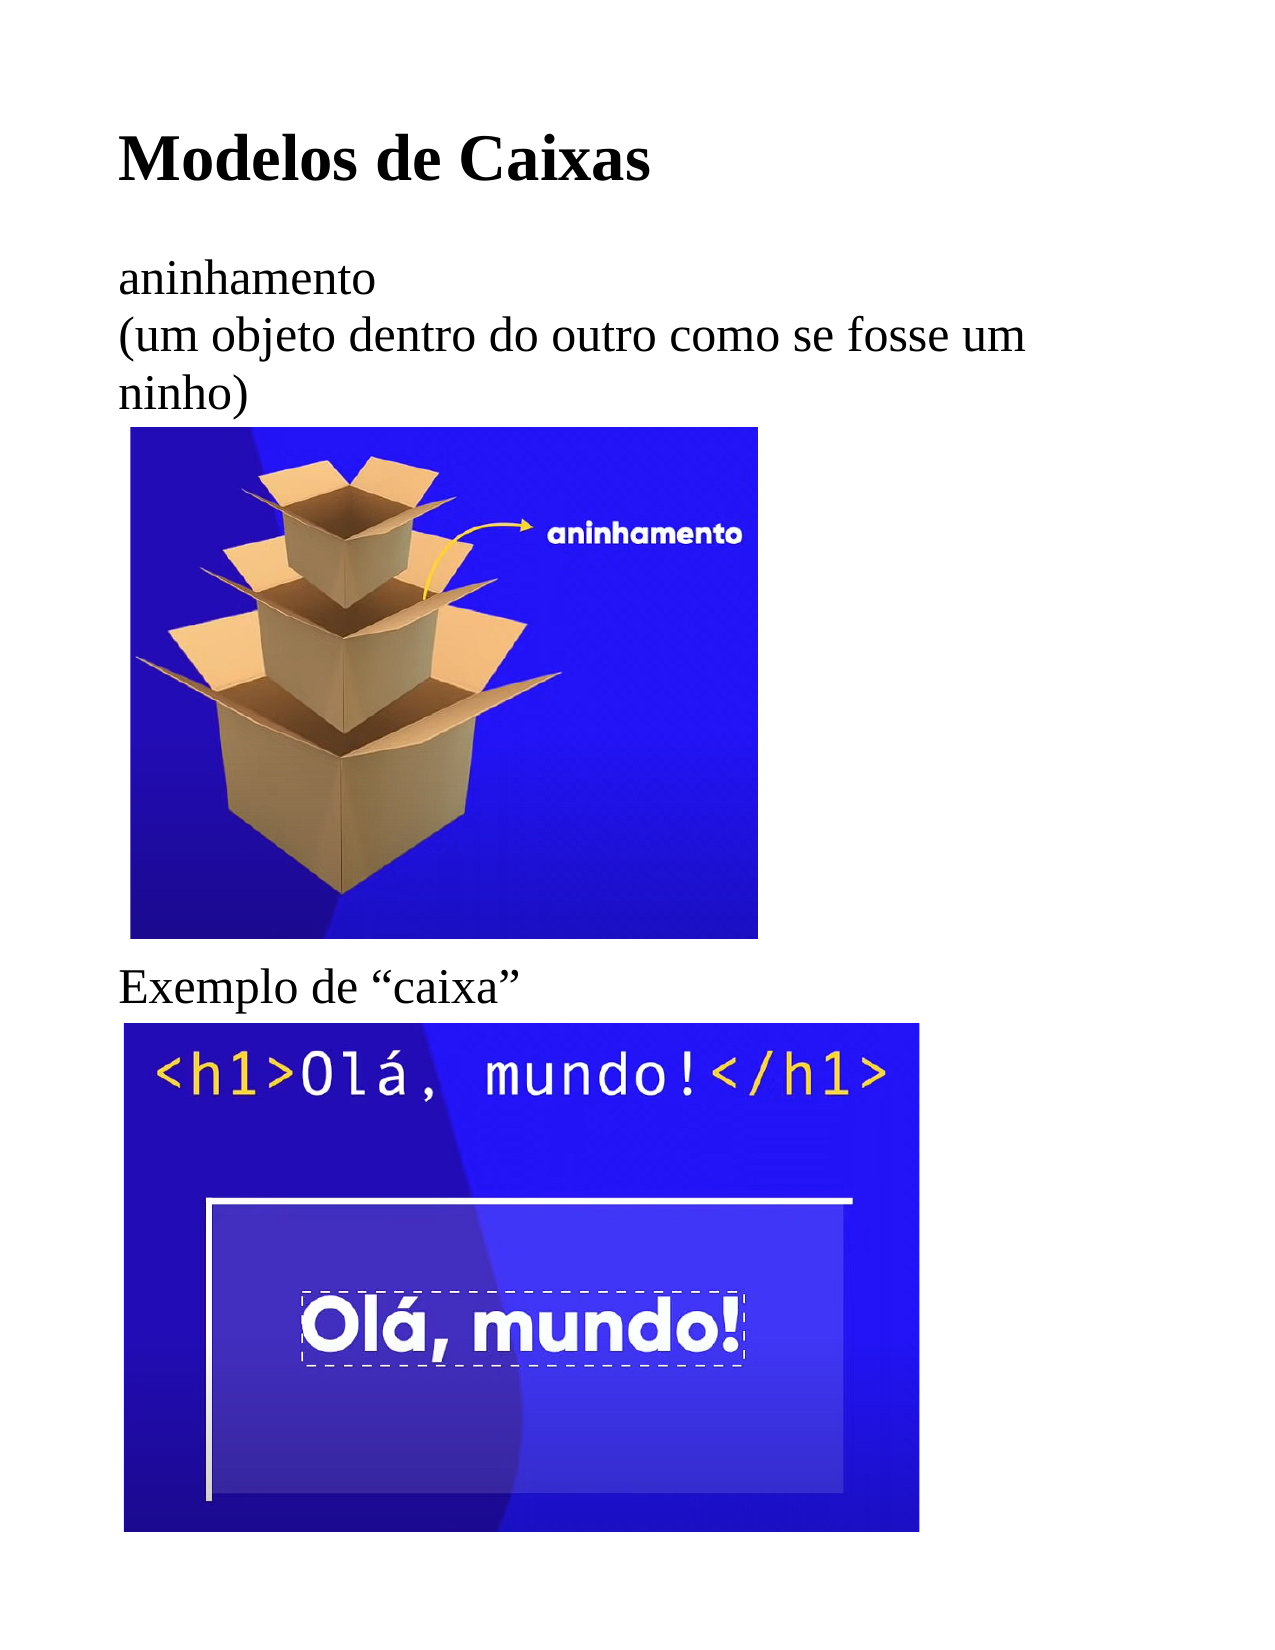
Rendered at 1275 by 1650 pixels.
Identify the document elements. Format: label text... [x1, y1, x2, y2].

picture [130, 427, 758, 939]
text Exemplo de “caixa” [118, 957, 1157, 1014]
text Modelos de Caixas [118, 118, 1157, 195]
picture [123, 1023, 920, 1532]
text (um objeto dentro do outro como se fosse um ninho) [118, 305, 1157, 420]
text aninhamento [118, 247, 1157, 305]
